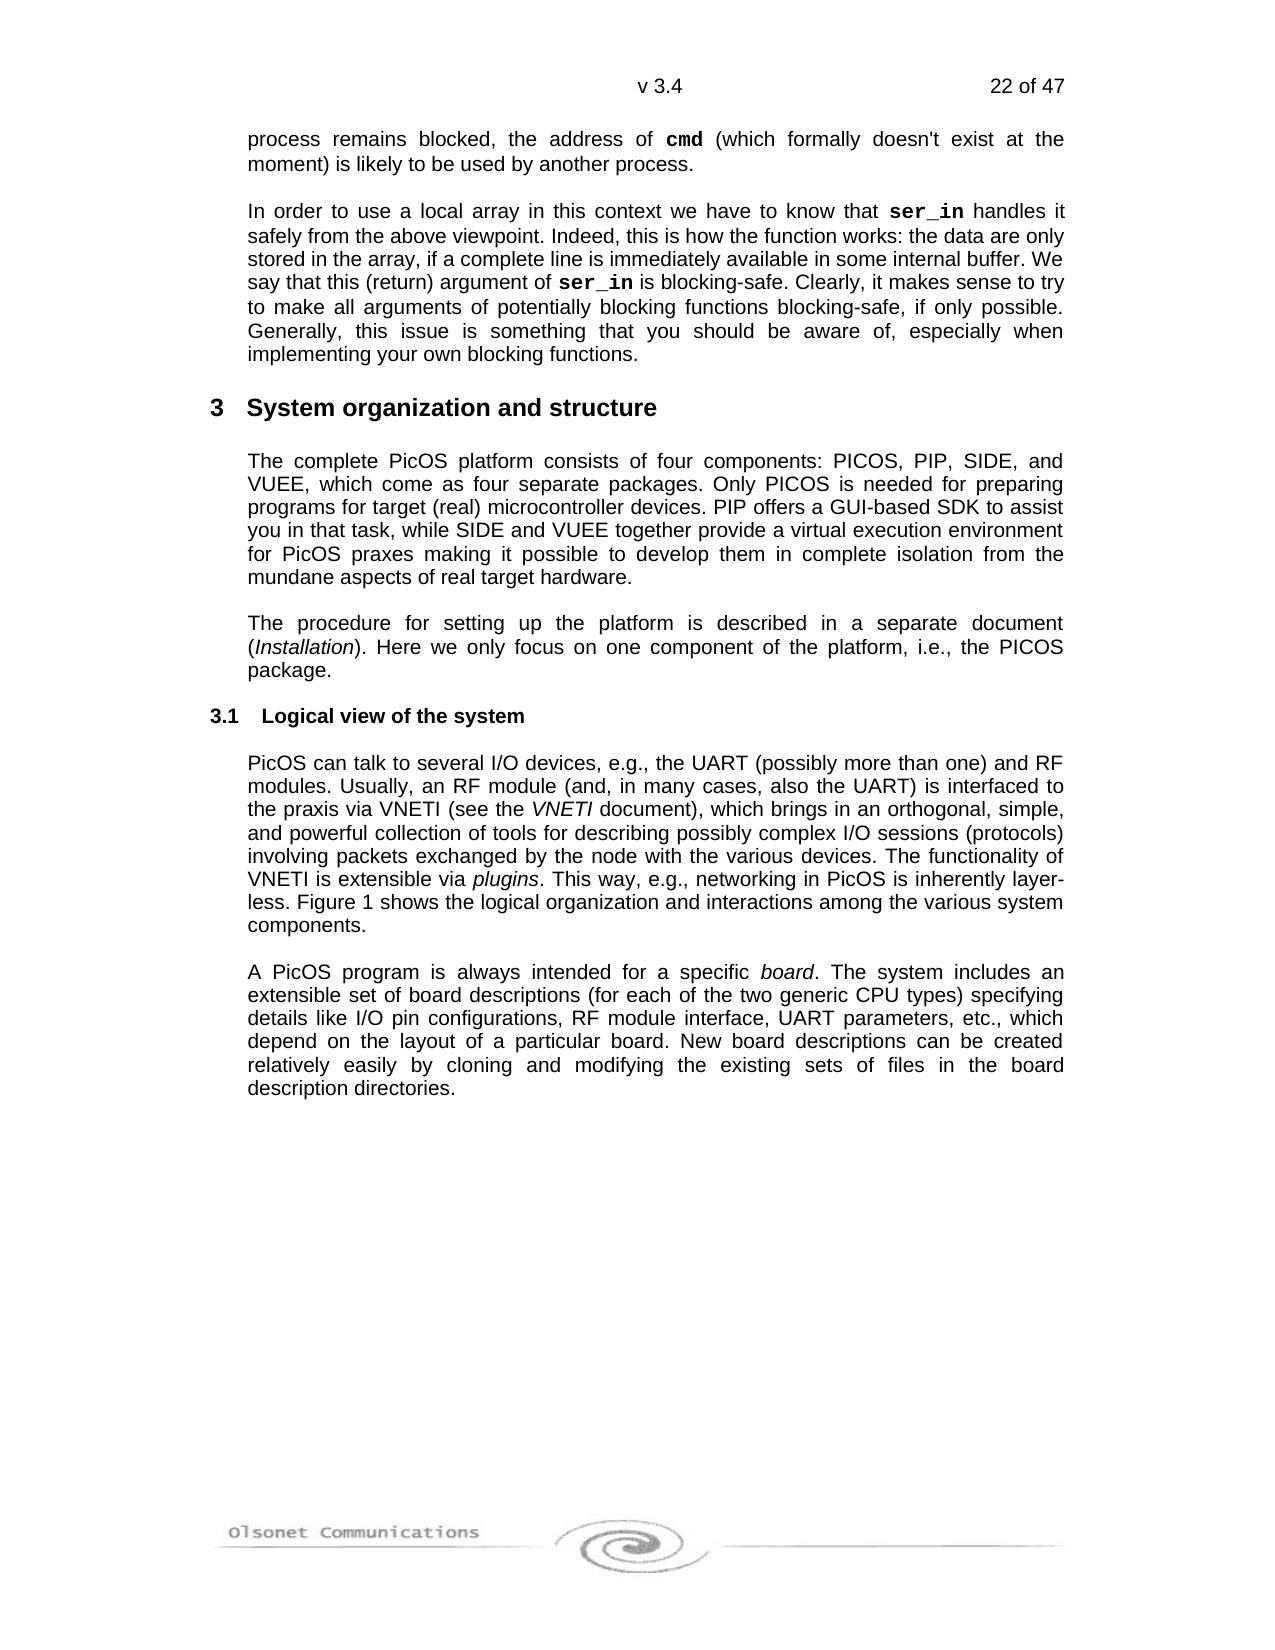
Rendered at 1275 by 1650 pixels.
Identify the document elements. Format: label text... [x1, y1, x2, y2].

text A PicOS program is always intended for a specific board. The system includes an extensible set of board descriptions (for each of the two generic CPU types) specifying details like I/O pin configurations, RF module interface, UART parameters, etc., which depend on the layout of a particular board. New board descriptions can be created relatively easily by cloning and modifying the existing sets of files in the board description directories. [247, 960, 1065, 1100]
text The complete PicOS platform consists of four components: PICOS, PIP, SIDE, and VUEE, which come as four separate packages. Only PICOS is needed for preparing programs for target (real) microcontroller devices. PIP offers a GUI-based SDK to assist you in that task, while SIDE and VUEE together provide a virtual execution environment for PicOS praxes making it possible to develop them in complete isolation from the mundane aspects of real target hardware. [247, 449, 1065, 589]
subtitle System organization and structure [210, 393, 1065, 421]
subtitle Logical view of the system [210, 705, 1065, 728]
picture [210, 1504, 1065, 1596]
text process remains blocked, the address of cmd (which formally doesn't exist at the moment) is likely to be used by another process. [247, 128, 1065, 176]
text The procedure for setting up the platform is described in a separate document (Installation). Here we only focus on one component of the platform, i.e., the PICOS package. [247, 612, 1065, 682]
text In order to use a local array in this context we have to know that ser_in handles it safely from the above viewpoint. Indeed, this is how the function works: the data are only stored in the array, if a complete line is immediately available in some internal buffer. We say that this (return) argument of ser_in is blocking-safe. Clearly, it makes sense to try to make all arguments of potentially blocking functions blocking-safe, if only possible. Generally, this issue is something that you should be aware of, especially when implementing your own blocking functions. [247, 199, 1065, 366]
text PicOS can talk to several I/O devices, e.g., the UART (possibly more than one) and RF modules. Usually, an RF module (and, in many cases, also the UART) is interfaced to the praxis via VNETI (see the VNETI document), which brings in an orthogonal, simple, and powerful collection of tools for describing possibly complex I/O sessions (protocols) involving packets exchanged by the node with the various devices. The functionality of VNETI is extensible via plugins. This way, e.g., networking in PicOS is inherently layer-less. Figure 1 shows the logical organization and interactions among the various system components. [247, 751, 1065, 937]
